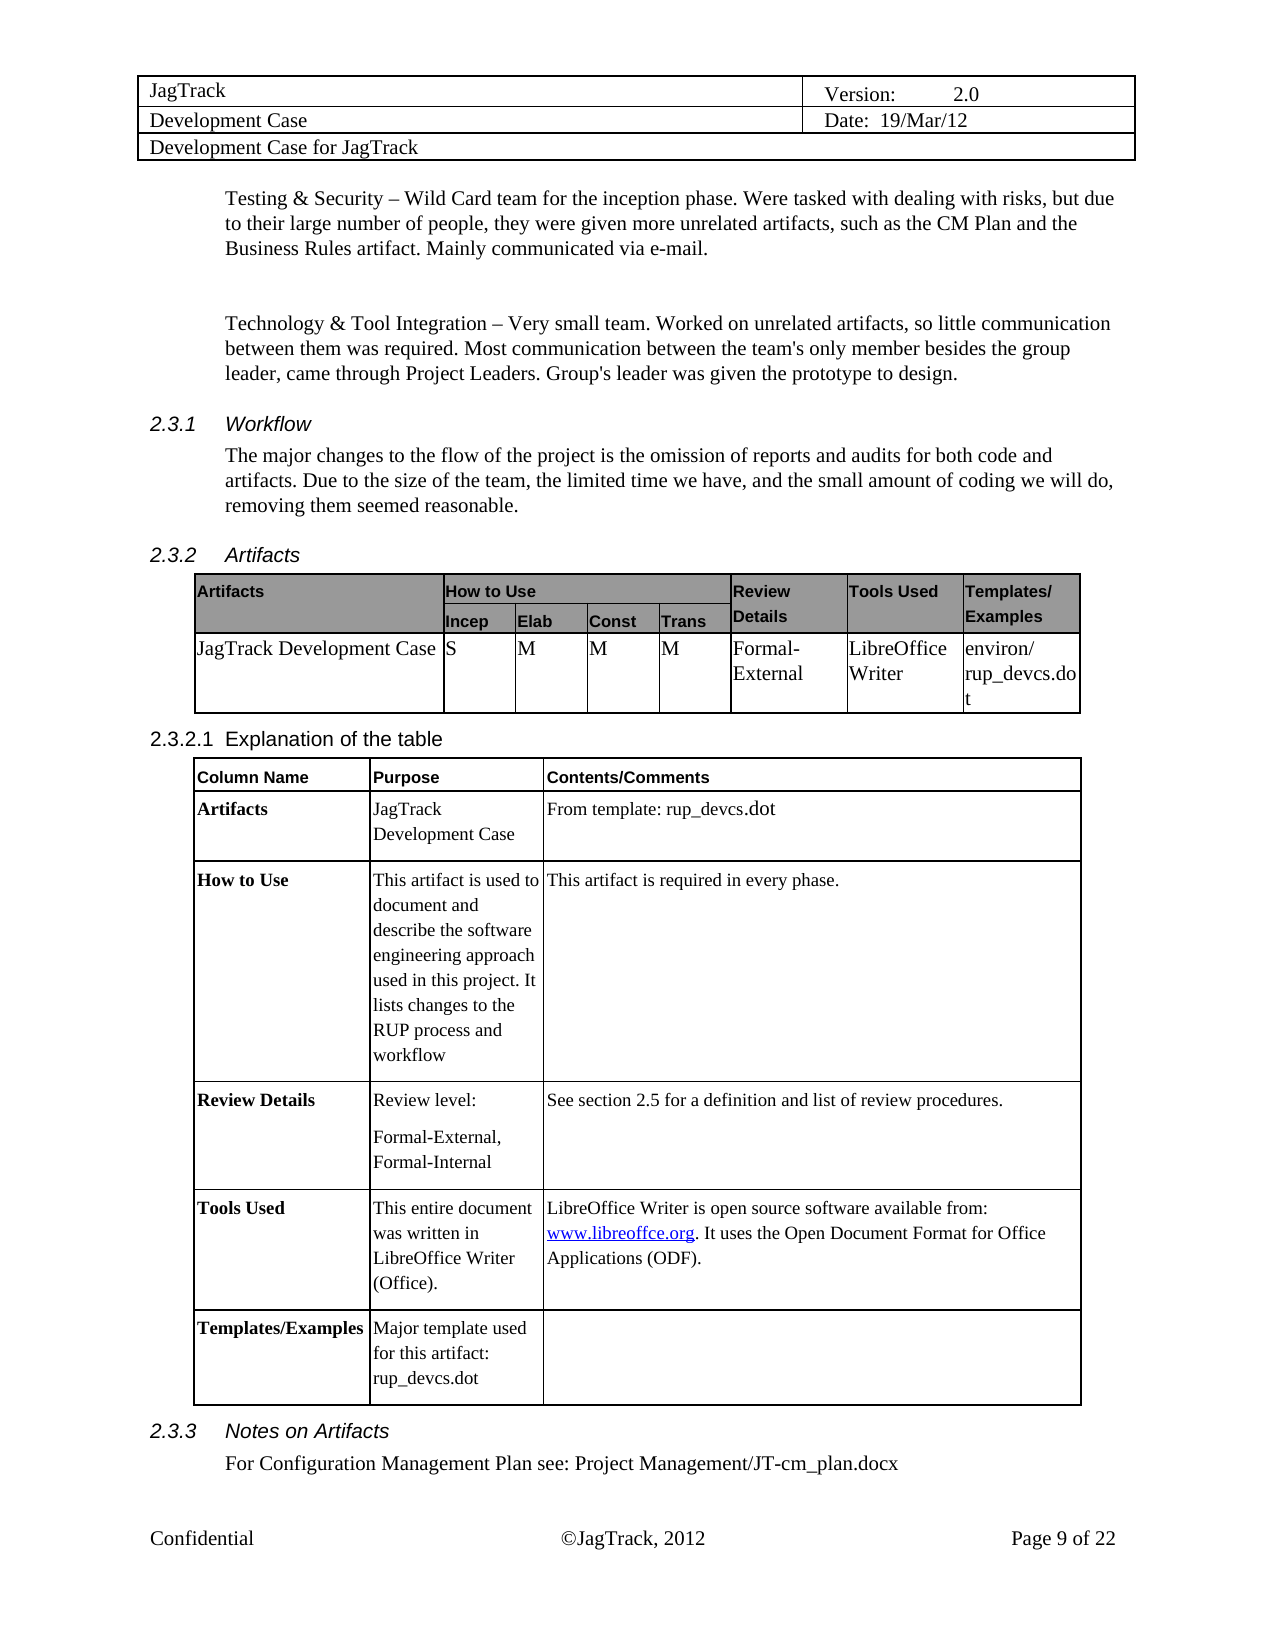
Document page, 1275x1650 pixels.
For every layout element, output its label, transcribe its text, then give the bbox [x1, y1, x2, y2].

table_header Contents/Comments [544, 759, 1080, 790]
subtitle Notes on Artifacts [150, 1418, 1125, 1443]
table_cell See section 2.5 for a definition and list of review procedures. [544, 1082, 1080, 1188]
table_cell Artifacts [195, 792, 369, 860]
table_cell S [445, 634, 515, 712]
table_cell LibreOffice Writer [848, 634, 963, 712]
table_header How to Use [445, 575, 730, 603]
table_cell How to Use [195, 862, 369, 1081]
text Testing & Security – Wild Card team for the inception phase. Were tasked with dealing with risks, but due to their large number of people, they were given more unrelated artifacts, such as the CM Plan and the Business Rules artifact. Mainly communicated via e-mail. [225, 185, 1125, 260]
table_cell Review Details [195, 1082, 369, 1188]
table_cell Incep [445, 604, 515, 632]
table_cell M [588, 634, 659, 712]
table_header Purpose [371, 759, 543, 790]
text The major changes to the flow of the project is the omission of reports and audits for both code and artifacts. Due to the size of the team, the limited time we have, and the small amount of coding we will do, removing them seemed reasonable. [225, 442, 1125, 517]
table_header Column Name [195, 759, 369, 790]
table_cell Review level: Formal-External, Formal-Internal [371, 1082, 543, 1188]
table_cell M [660, 634, 730, 712]
table_header Templates/ Examples [964, 575, 1079, 632]
table_cell JagTrack Development Case [196, 634, 443, 712]
table_header Artifacts [196, 575, 443, 632]
subtitle Workflow [150, 410, 1125, 435]
table_cell [544, 1311, 1080, 1404]
table_header Tools Used [848, 575, 963, 632]
table_cell JagTrack Development Case [371, 792, 543, 860]
table_cell environ/rup_devcs.dot [964, 634, 1079, 712]
table_cell This entire document was written in LibreOffice Writer (Office). [371, 1190, 543, 1309]
table_cell Trans [660, 604, 730, 632]
table_cell Elab [516, 604, 587, 632]
subtitle Artifacts [150, 542, 1125, 567]
table_cell Formal-External [732, 634, 847, 712]
table_cell LibreOffice Writer is open source software available from: www.libreoffce.org. It uses the Open Document Format for Office Applications (ODF). [544, 1190, 1080, 1309]
table_cell Major template used for this artifact: rup_devcs.dot [371, 1311, 543, 1404]
table_header Review Details [732, 575, 847, 632]
table_cell Templates/Examples [195, 1311, 369, 1404]
subtitle Explanation of the table [150, 726, 1125, 751]
table_cell M [516, 634, 587, 712]
text Technology & Tool Integration – Very small team. Worked on unrelated artifacts, so little communication between them was required. Most communication between the team's only member besides the group leader, came through Project Leaders. Group's leader was given the prototype to design. [225, 310, 1125, 385]
table_cell This artifact is used to document and describe the software engineering approach used in this project. It lists changes to the RUP process and workflow [371, 862, 543, 1081]
table_cell Tools Used [195, 1190, 369, 1309]
table_cell Const [588, 604, 659, 632]
table_cell This artifact is required in every phase. [544, 862, 1080, 1081]
text For Configuration Management Plan see: Project Management/JT-cm_plan.docx [225, 1449, 1125, 1474]
table_cell From template: rup_devcs.dot [544, 792, 1080, 860]
